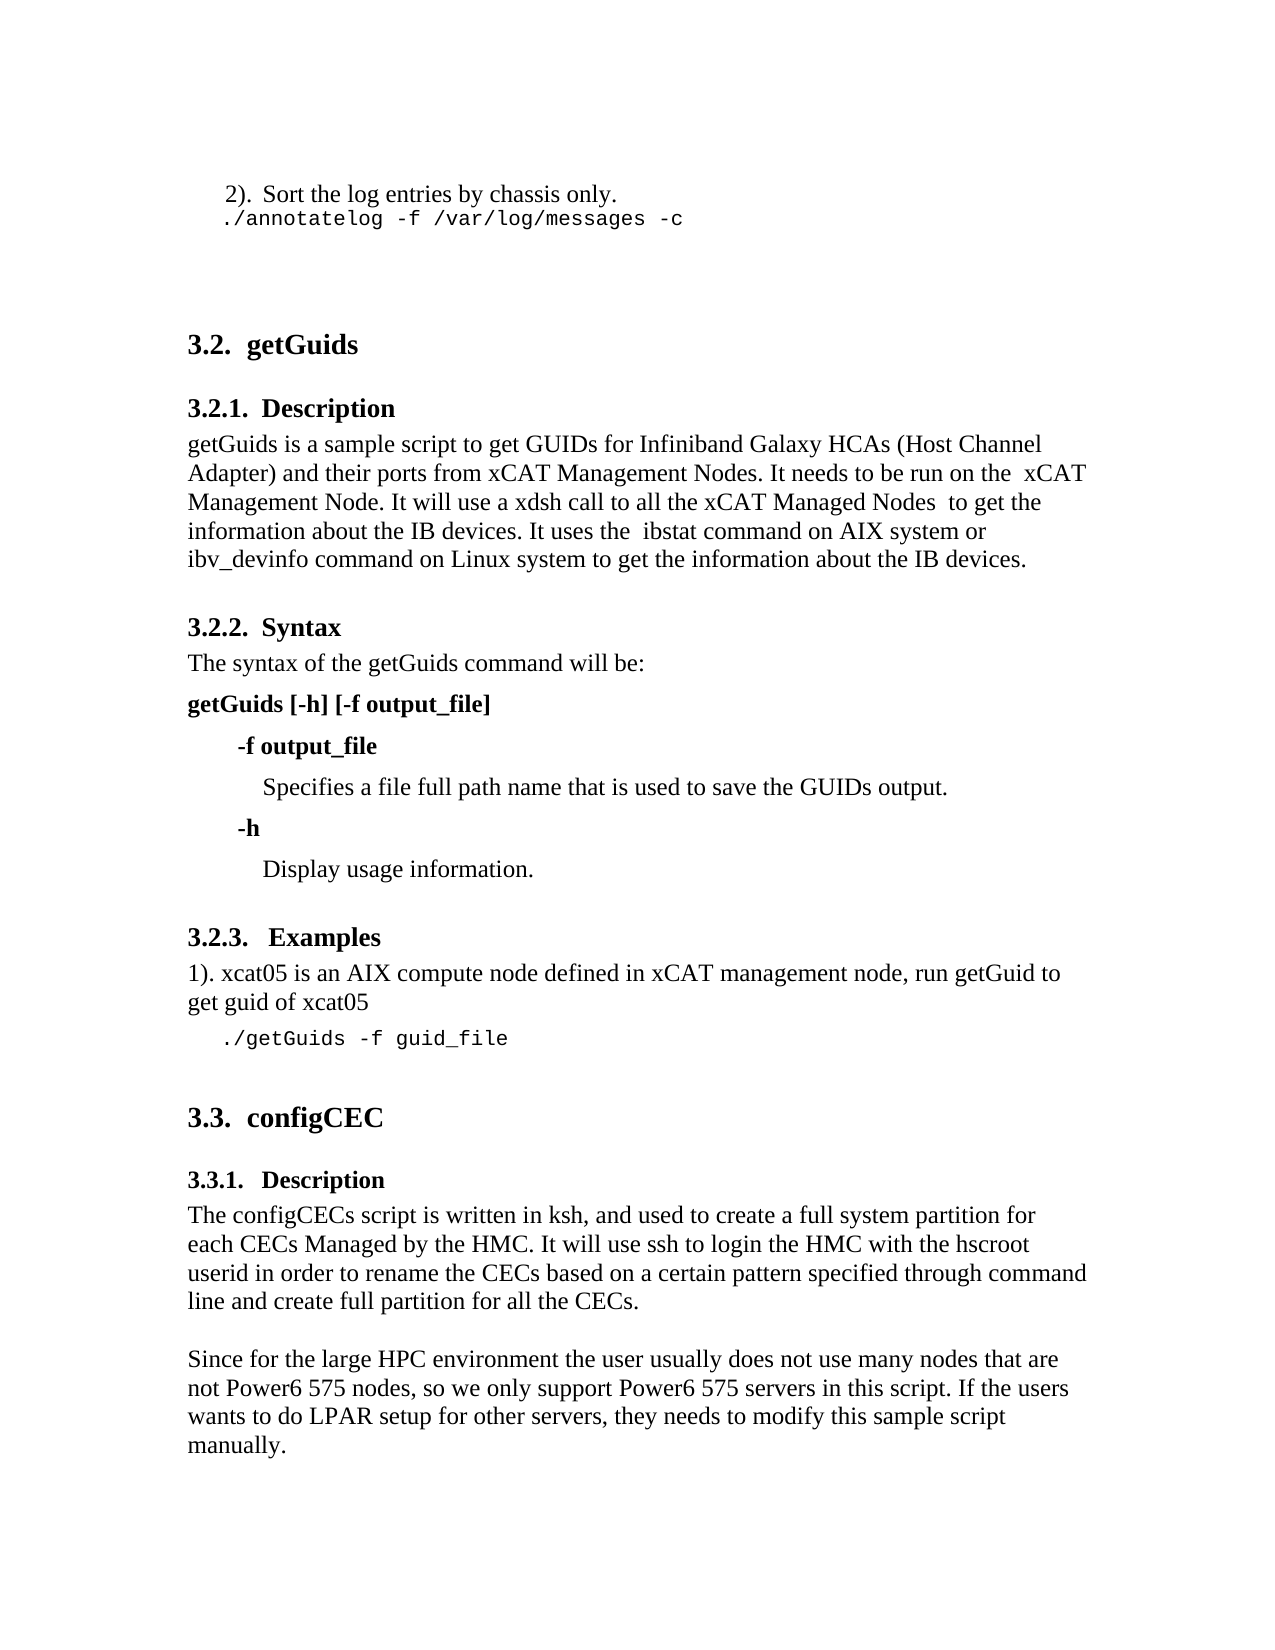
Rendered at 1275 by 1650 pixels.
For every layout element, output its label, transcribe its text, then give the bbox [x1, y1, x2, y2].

text -h [187, 813, 1087, 842]
subtitle Description [187, 392, 1087, 423]
text getGuids is a sample script to get GUIDs for Infiniband Galaxy HCAs (Host Channel Adapter) and their ports from xCAT Management Nodes. It needs to be run on the xCAT Management Node. It will use a xdsh call to all the xCAT Managed Nodes to get the information about the IB devices. It uses the ibstat command on AIX system or ibv_devinfo command on Linux system to get the information about the IB devices. [187, 429, 1087, 573]
text The syntax of the getGuids command will be: [187, 648, 1087, 677]
text Specifies a file full path name that is used to save the GUIDs output. [187, 772, 1087, 801]
text getGuids [-h] [-f output_file] [187, 689, 1087, 718]
text Since for the large HPC environment the user usually does not use many nodes that are not Power6 575 nodes, so we only support Power6 575 servers in this script. If the users wants to do LPAR setup for other servers, they needs to modify this sample script manually. [187, 1344, 1087, 1459]
text Display usage information. [187, 854, 1087, 883]
text The configCECs script is written in ksh, and used to create a full system partition for each CECs Managed by the HMC. It will use ssh to login the HMC with the hscroot userid in order to rename the CECs based on a certain pattern specified through command line and create full partition for all the CECs. [187, 1200, 1087, 1315]
subtitle getGuids [187, 327, 1087, 361]
text 1). xcat05 is an AIX compute node defined in xCAT management node, run getGuid to get guid of xcat05 [187, 958, 1087, 1016]
subtitle configCEC [187, 1100, 1087, 1134]
subtitle Description [187, 1165, 1087, 1194]
subtitle Syntax [187, 611, 1087, 642]
subtitle Examples [187, 921, 1087, 952]
list ./annotatelog -f /var/log/messages -c [187, 207, 1087, 231]
list Sort the log entries by chassis only. [225, 179, 1087, 207]
list ./getGuids -f guid_file [187, 1028, 1087, 1052]
text -f output_file [187, 731, 1087, 759]
